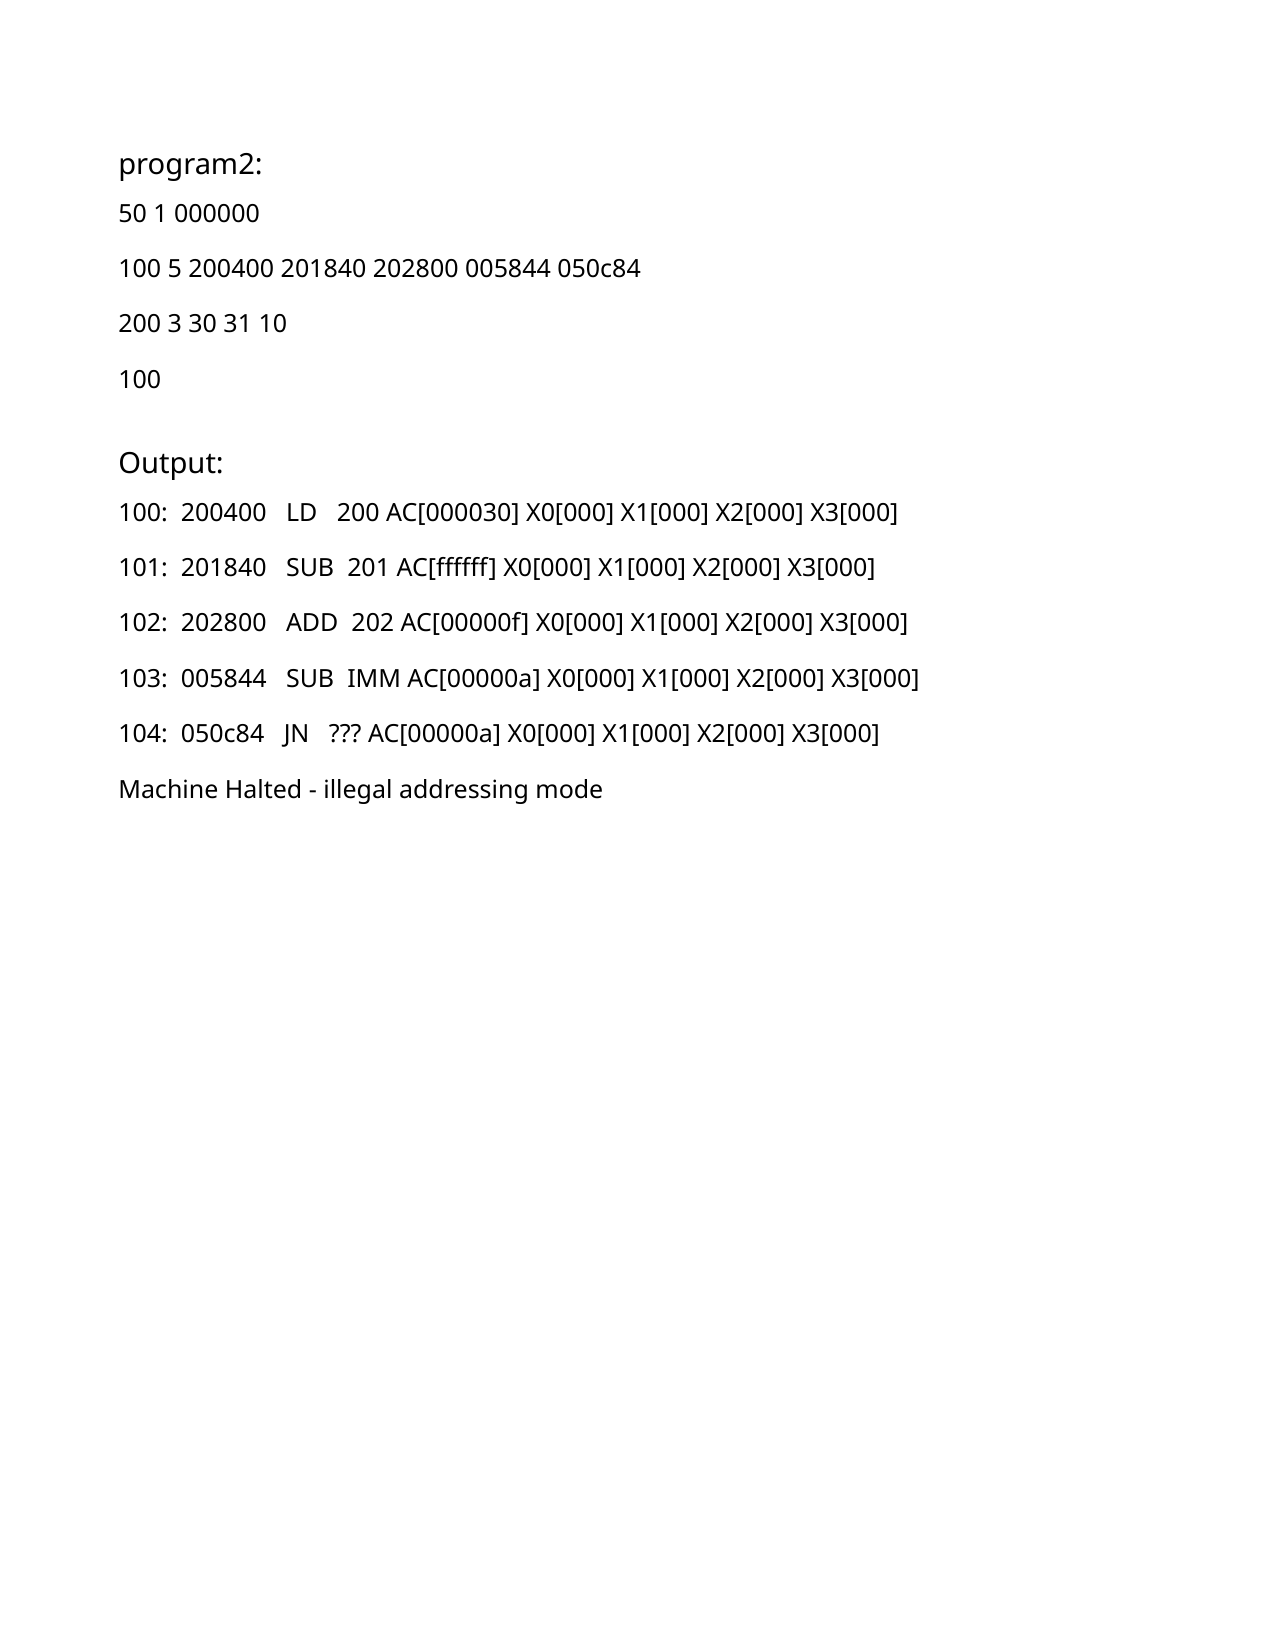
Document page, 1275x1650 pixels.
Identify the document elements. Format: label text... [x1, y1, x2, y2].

text 200 3 30 31 10 [118, 306, 1157, 340]
text 100 [118, 362, 1157, 396]
text 102: 202800 ADD 202 AC[00000f] X0[000] X1[000] X2[000] X3[000] [118, 605, 1157, 639]
subtitle Output: [118, 442, 1157, 482]
subtitle program2: [118, 143, 1157, 183]
text 100: 200400 LD 200 AC[000030] X0[000] X1[000] X2[000] X3[000] [118, 494, 1157, 528]
text Machine Halted - illegal addressing mode [118, 771, 1157, 805]
text 50 1 000000 [118, 195, 1157, 229]
text 100 5 200400 201840 202800 005844 050c84 [118, 251, 1157, 285]
text 101: 201840 SUB 201 AC[ffffff] X0[000] X1[000] X2[000] X3[000] [118, 549, 1157, 584]
text 104: 050c84 JN ??? AC[00000a] X0[000] X1[000] X2[000] X3[000] [118, 716, 1157, 750]
text 103: 005844 SUB IMM AC[00000a] X0[000] X1[000] X2[000] X3[000] [118, 660, 1157, 694]
